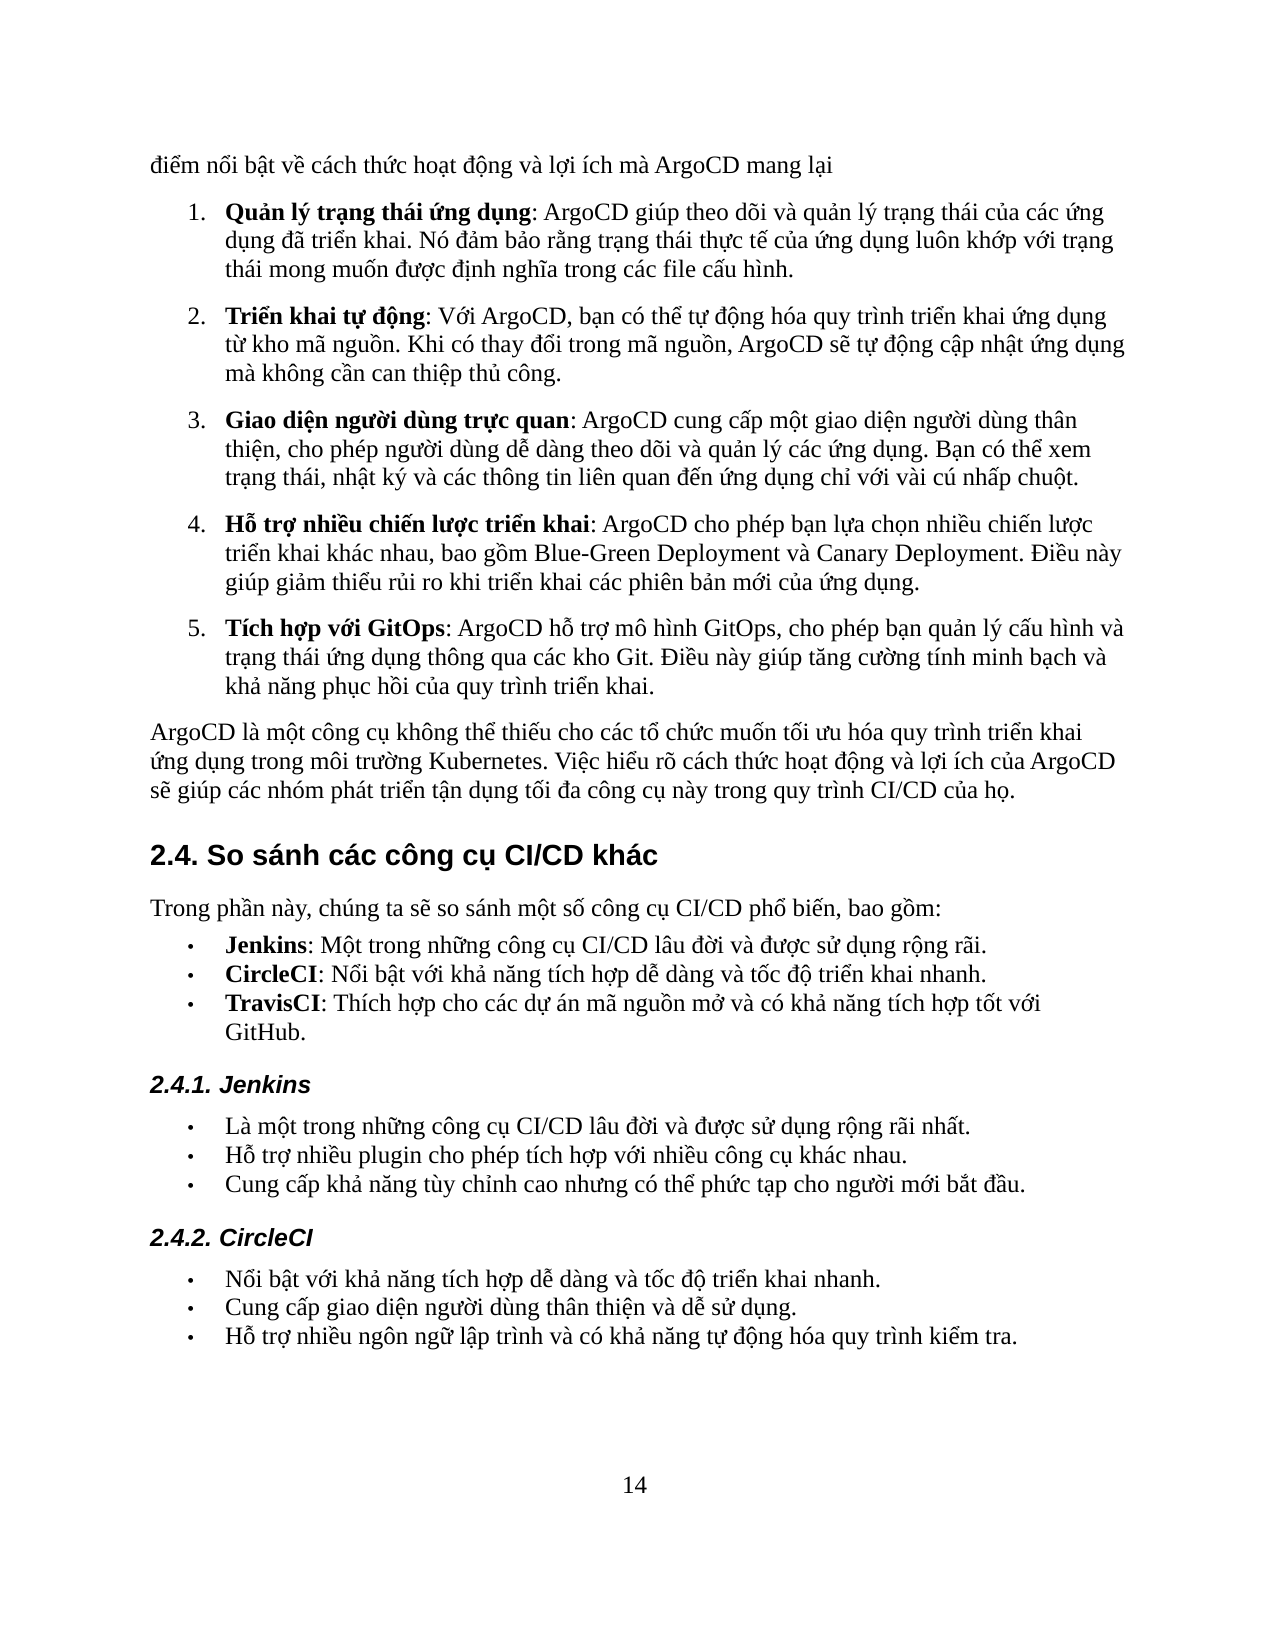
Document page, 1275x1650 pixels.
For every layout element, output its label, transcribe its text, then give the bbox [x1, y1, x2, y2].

list Nổi bật với khả năng tích hợp dễ dàng và tốc độ triển khai nhanh. [187, 1264, 1125, 1292]
list CircleCI: Nổi bật với khả năng tích hợp dễ dàng và tốc độ triển khai nhanh. [187, 959, 1125, 988]
list Quản lý trạng thái ứng dụng: ArgoCD giúp theo dõi và quản lý trạng thái của các ứng dụng đã triển khai. Nó đảm bảo rằng trạng thái thực tế của ứng dụng luôn khớp với trạng thái mong muốn được định nghĩa trong các file cấu hình. [187, 197, 1125, 283]
text Trong phần này, chúng ta sẽ so sánh một số công cụ CI/CD phổ biến, bao gồm: [150, 893, 1125, 921]
list Là một trong những công cụ CI/CD lâu đời và được sử dụng rộng rãi nhất. [187, 1111, 1125, 1140]
list Cung cấp giao diện người dùng thân thiện và dễ sử dụng. [187, 1292, 1125, 1321]
subtitle 2.4.2. CircleCI [150, 1223, 1125, 1251]
text ArgoCD là một công cụ không thể thiếu cho các tổ chức muốn tối ưu hóa quy trình triển khai ứng dụng trong môi trường Kubernetes. Việc hiểu rõ cách thức hoạt động và lợi ích của ArgoCD sẽ giúp các nhóm phát triển tận dụng tối đa công cụ này trong quy trình CI/CD của họ. [150, 717, 1125, 804]
text điểm nổi bật về cách thức hoạt động và lợi ích mà ArgoCD mang lại [150, 150, 1125, 179]
list Tích hợp với GitOps: ArgoCD hỗ trợ mô hình GitOps, cho phép bạn quản lý cấu hình và trạng thái ứng dụng thông qua các kho Git. Điều này giúp tăng cường tính minh bạch và khả năng phục hồi của quy trình triển khai. [187, 613, 1125, 699]
list Jenkins: Một trong những công cụ CI/CD lâu đời và được sử dụng rộng rãi. [187, 930, 1125, 959]
subtitle 2.4. So sánh các công cụ CI/CD khác [150, 838, 1125, 871]
list Giao diện người dùng trực quan: ArgoCD cung cấp một giao diện người dùng thân thiện, cho phép người dùng dễ dàng theo dõi và quản lý các ứng dụng. Bạn có thể xem trạng thái, nhật ký và các thông tin liên quan đến ứng dụng chỉ với vài cú nhấp chuột. [187, 405, 1125, 491]
subtitle 2.4.1. Jenkins [150, 1070, 1125, 1099]
list Triển khai tự động: Với ArgoCD, bạn có thể tự động hóa quy trình triển khai ứng dụng từ kho mã nguồn. Khi có thay đổi trong mã nguồn, ArgoCD sẽ tự động cập nhật ứng dụng mà không cần can thiệp thủ công. [187, 301, 1125, 387]
list Hỗ trợ nhiều plugin cho phép tích hợp với nhiều công cụ khác nhau. [187, 1140, 1125, 1169]
list Hỗ trợ nhiều chiến lược triển khai: ArgoCD cho phép bạn lựa chọn nhiều chiến lược triển khai khác nhau, bao gồm Blue-Green Deployment và Canary Deployment. Điều này giúp giảm thiểu rủi ro khi triển khai các phiên bản mới của ứng dụng. [187, 509, 1125, 595]
list Cung cấp khả năng tùy chỉnh cao nhưng có thể phức tạp cho người mới bắt đầu. [187, 1169, 1125, 1198]
list Hỗ trợ nhiều ngôn ngữ lập trình và có khả năng tự động hóa quy trình kiểm tra. [187, 1321, 1125, 1350]
list TravisCI: Thích hợp cho các dự án mã nguồn mở và có khả năng tích hợp tốt với GitHub. [187, 988, 1125, 1045]
